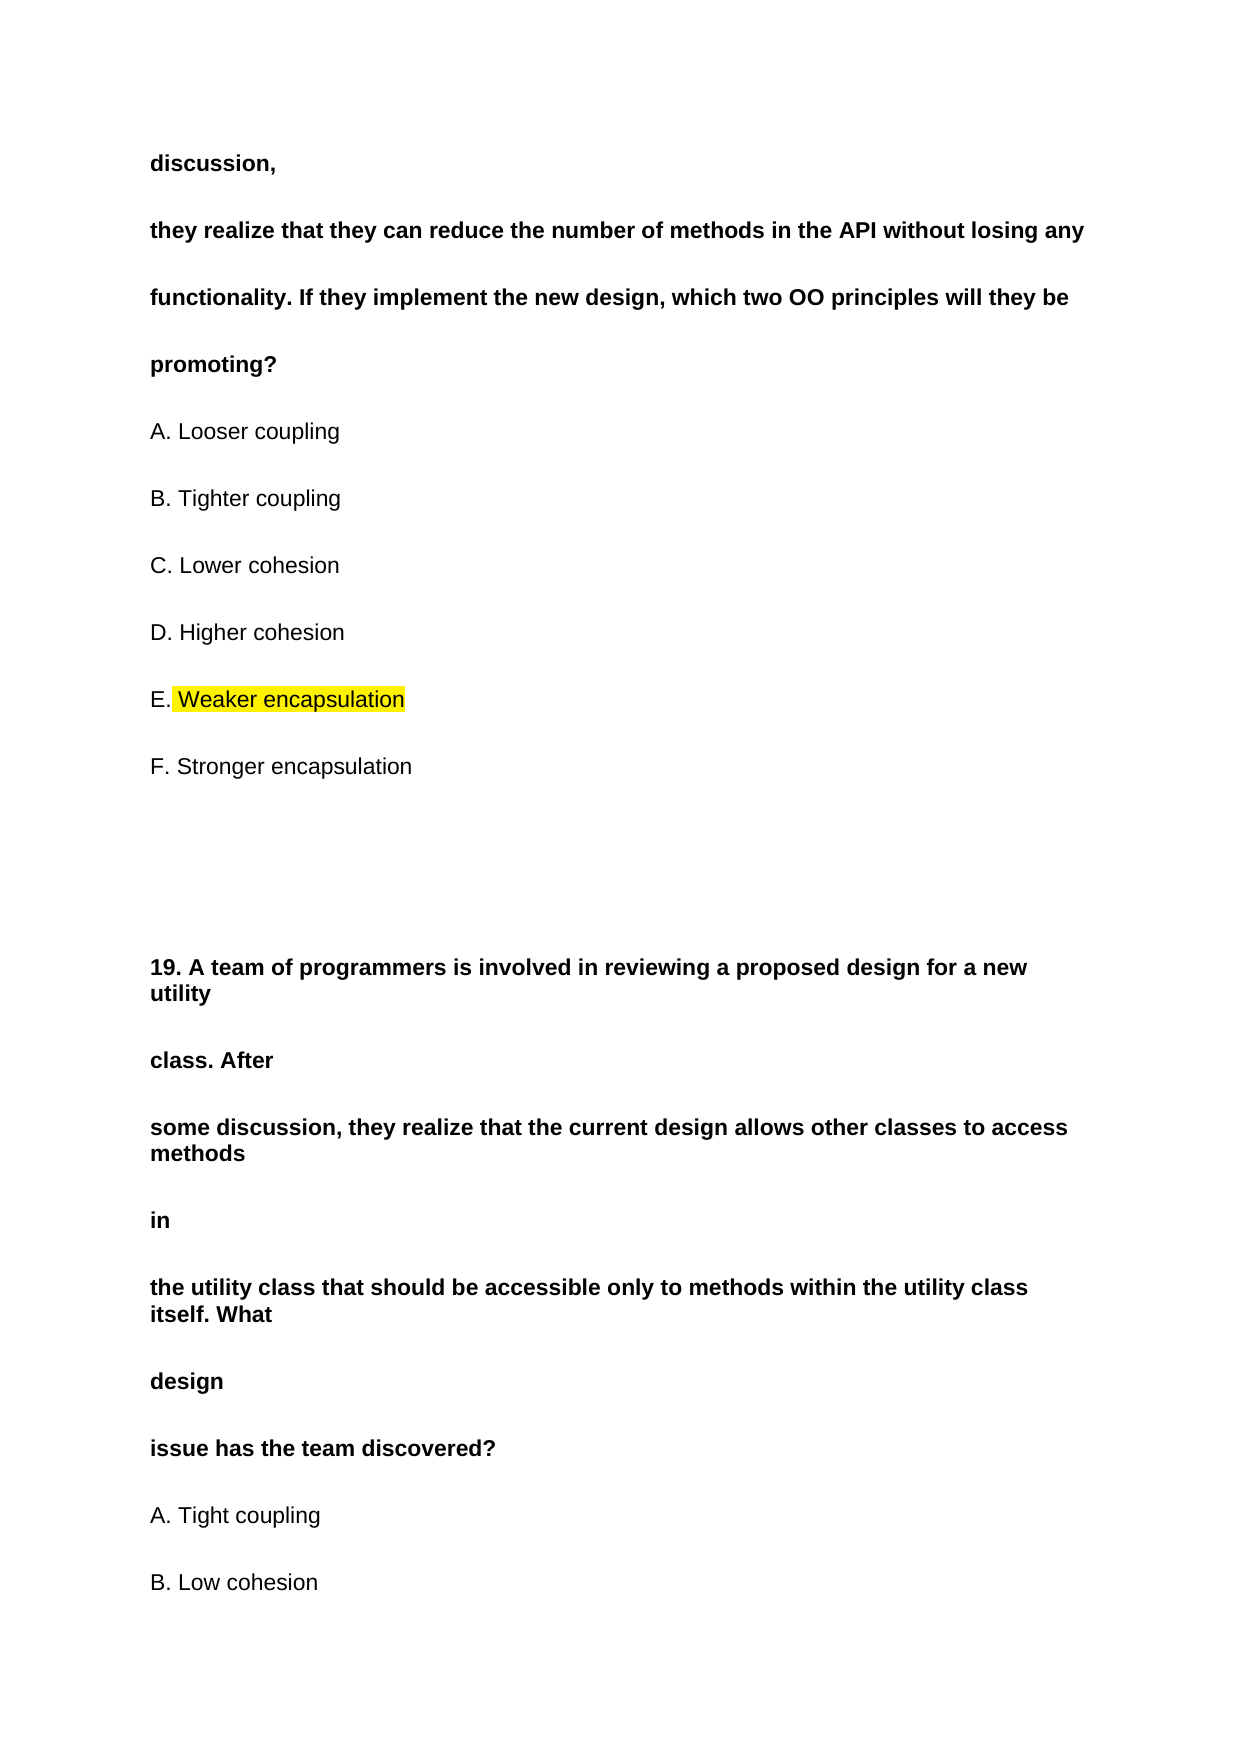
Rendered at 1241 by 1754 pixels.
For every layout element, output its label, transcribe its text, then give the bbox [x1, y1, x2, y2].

text B. Low cohesion [150, 1569, 1090, 1595]
text functionality. If they implement the new design, which two OO principles will they be [150, 284, 1090, 310]
text class. After [150, 1047, 1090, 1073]
text C. Lower cohesion [150, 552, 1090, 578]
text promoting? [150, 351, 1090, 377]
text some discussion, they realize that the current design allows other classes to access methods [150, 1114, 1090, 1167]
text A. Looser coupling [150, 418, 1090, 444]
text D. Higher cohesion [150, 619, 1090, 645]
text 19. A team of programmers is involved in reviewing a proposed design for a new utility [150, 954, 1090, 1006]
text F. Stronger encapsulation [150, 753, 1090, 779]
text the utility class that should be accessible only to methods within the utility class itself. What [150, 1274, 1090, 1327]
text discussion, [150, 150, 1090, 176]
text issue has the team discovered? [150, 1435, 1090, 1461]
text design [150, 1368, 1090, 1394]
text B. Tighter coupling [150, 485, 1090, 511]
text they realize that they can reduce the number of methods in the API without losing any [150, 217, 1090, 243]
text A. Tight coupling [150, 1502, 1090, 1528]
text E. Weaker encapsulation [150, 686, 1090, 712]
text in [150, 1207, 1090, 1234]
